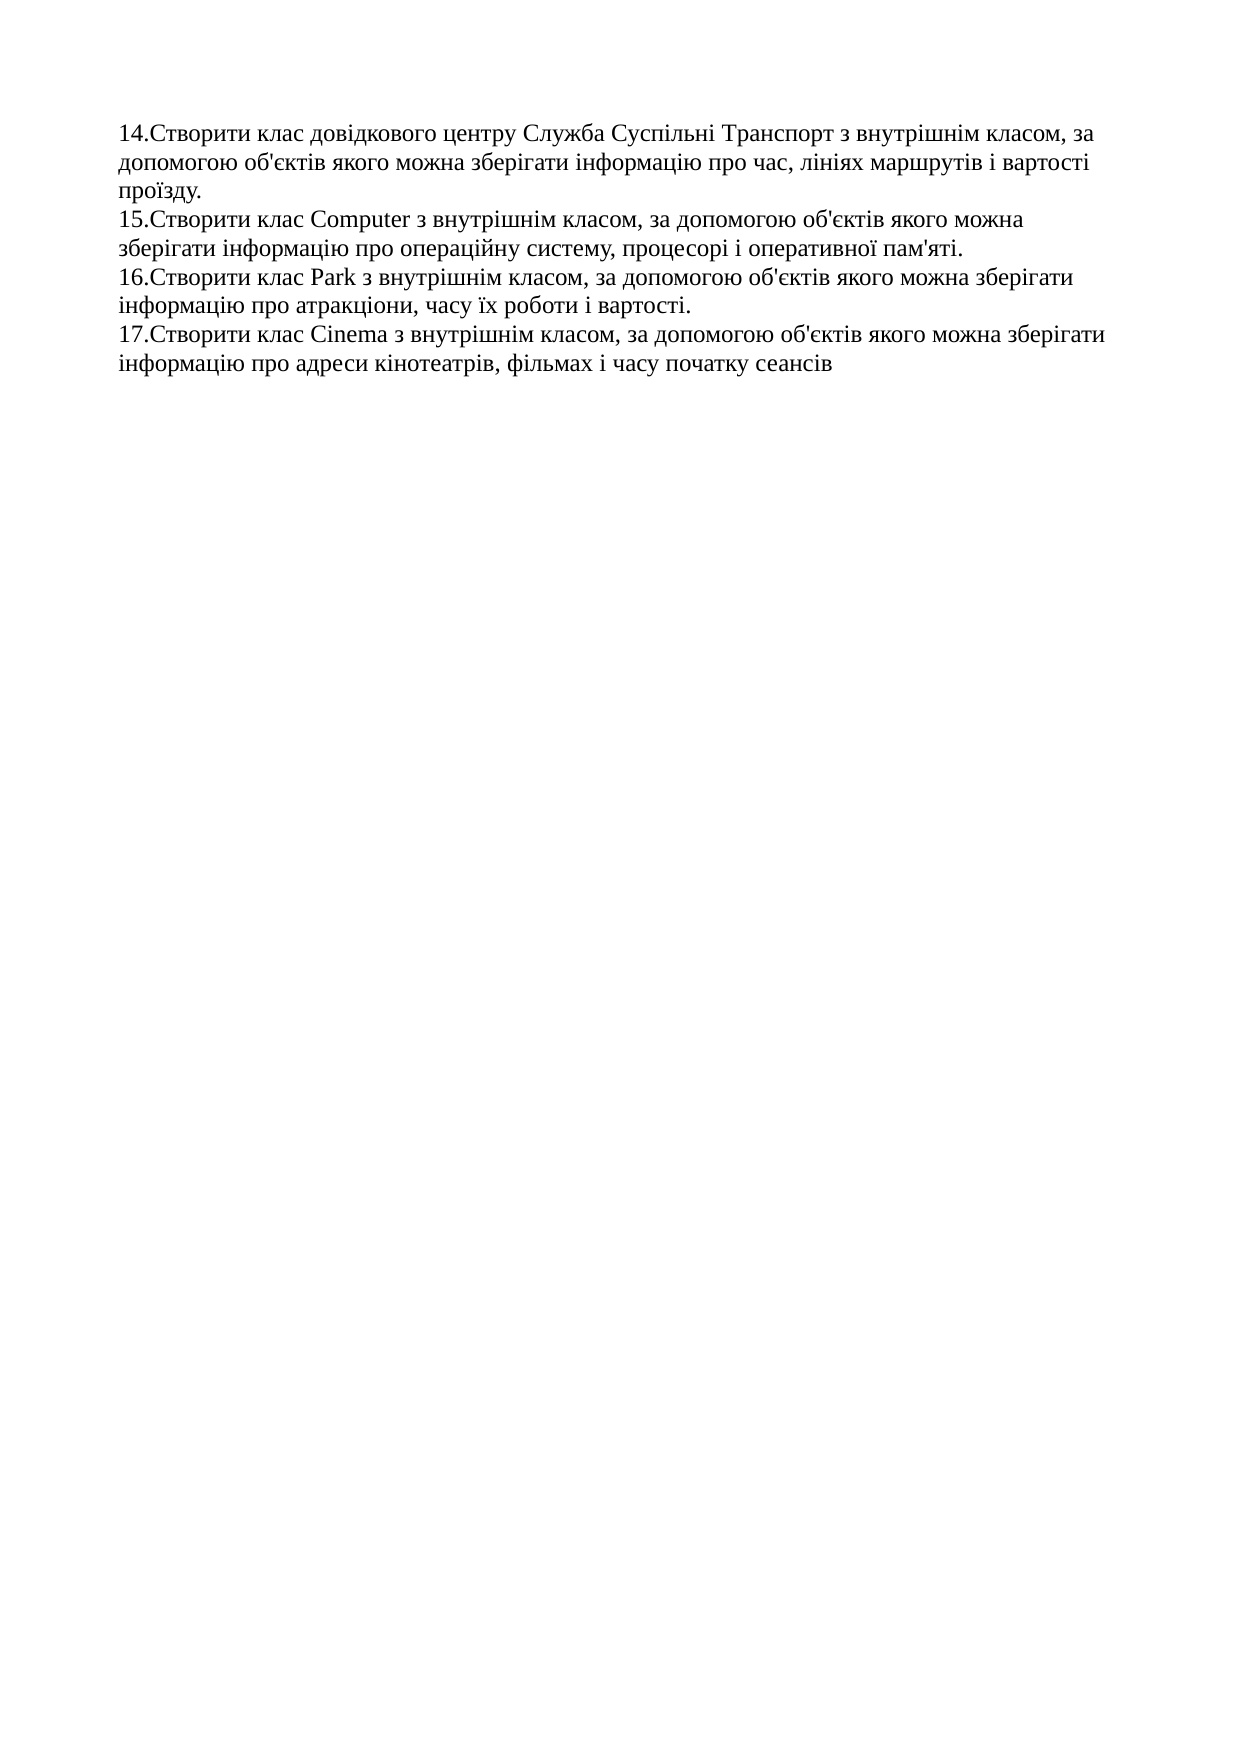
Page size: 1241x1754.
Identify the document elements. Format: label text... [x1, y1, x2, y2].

text 14.Створити клас довідкового центру Cлужба Суспільні Tранспорт з внутрішнім класом, за допомогою об'єктів якого можна зберігати інформацію про час, лініях маршрутів і вартості проїзду. [118, 118, 1122, 204]
text 15.Створити клас Computer з внутрішнім класом, за допомогою об'єктів якого можна зберігати інформацію про операційну систему, процесорі і оперативної пам'яті. [118, 204, 1122, 262]
text 16.Створити клас Park з внутрішнім класом, за допомогою об'єктів якого можна зберігати інформацію про атракціони, часу їх роботи і вартості. [118, 262, 1122, 319]
text 17.Створити клас Cinema з внутрішнім класом, за допомогою об'єктів якого можна зберігати інформацію про адреси кінотеатрів, фільмах і часу початку сеансів [118, 319, 1122, 377]
